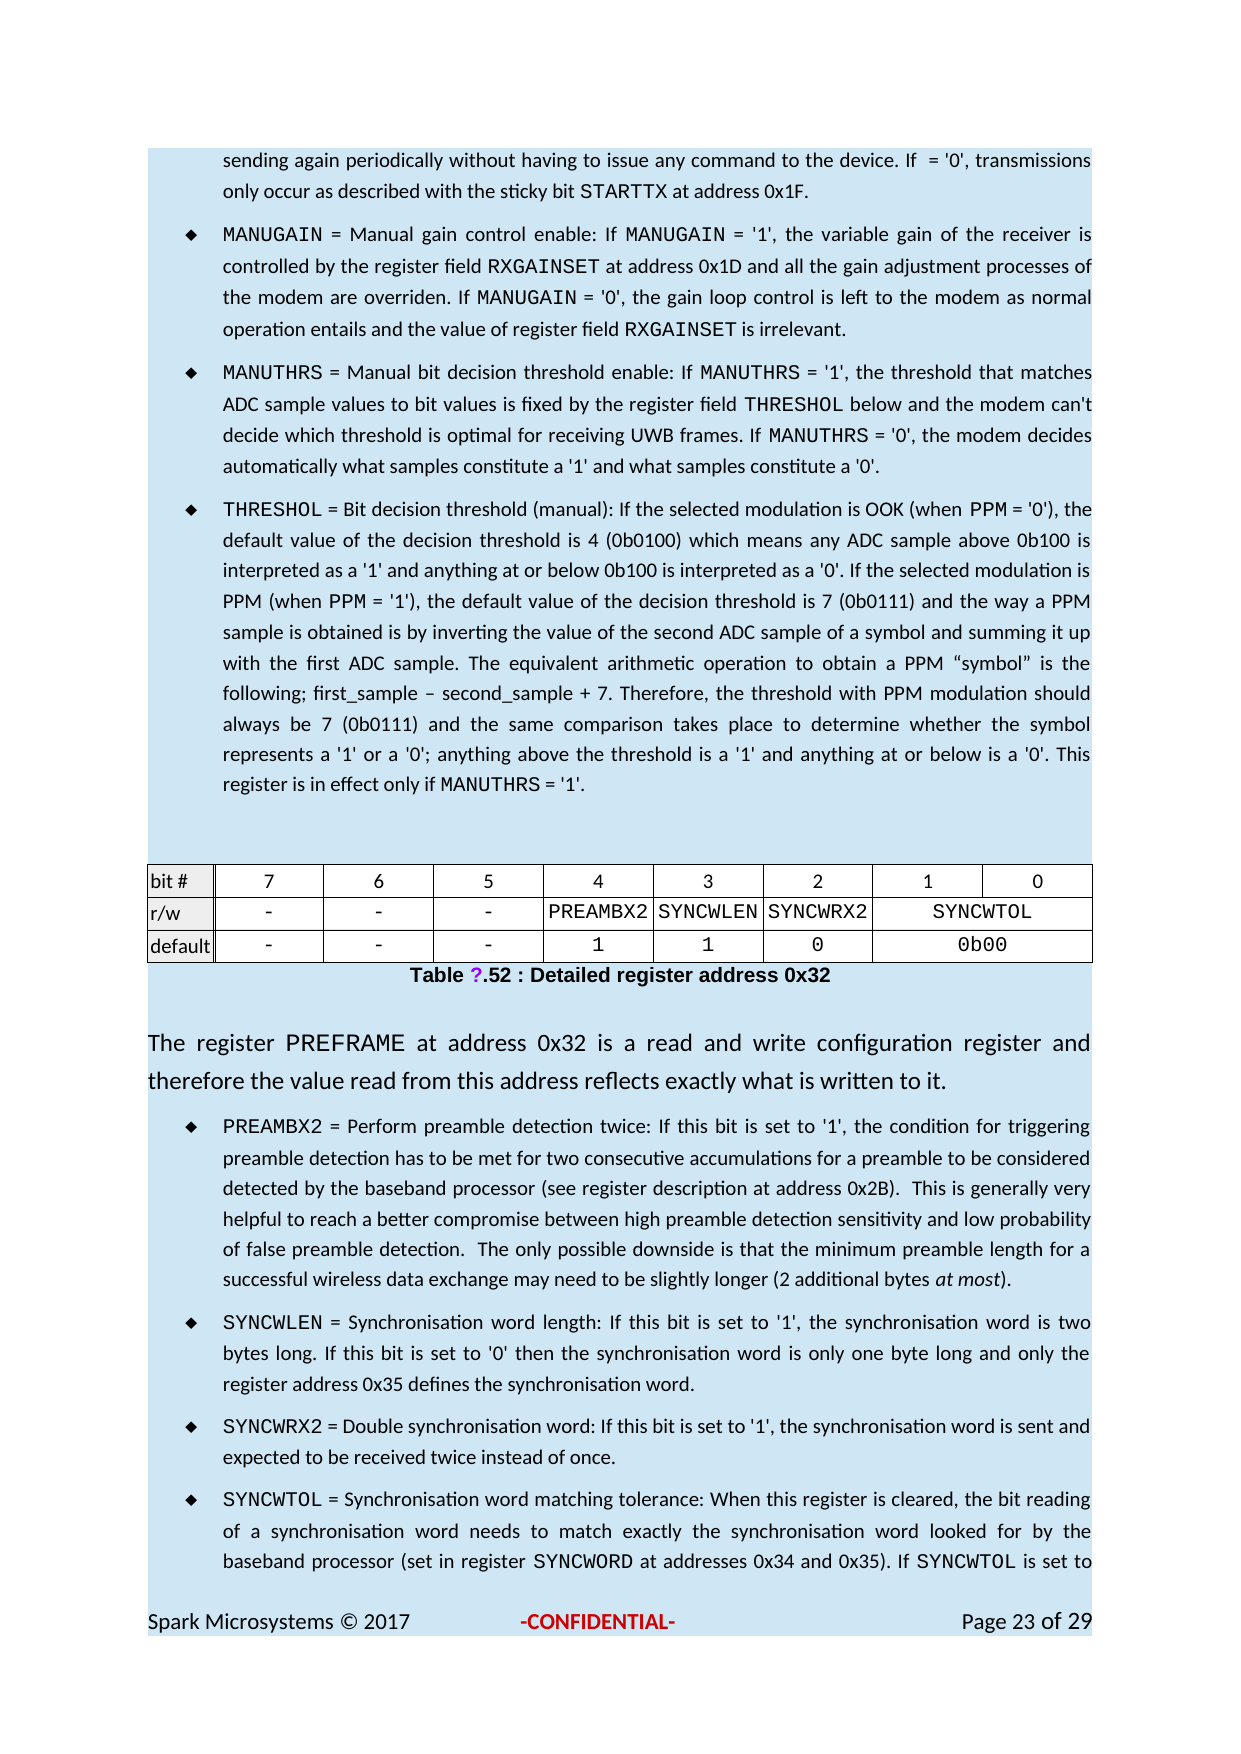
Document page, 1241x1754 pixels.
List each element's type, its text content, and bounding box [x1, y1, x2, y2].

list SYNCWRX2 = Double synchronisation word: If this bit is set to '1', the synchronisation word is sent and expected to be received twice instead of once. [185, 1413, 1092, 1470]
table_cell PREAMBX2 [544, 898, 653, 929]
table_cell - [324, 931, 433, 962]
table_cell SYNCWRX2 [764, 898, 872, 929]
table_cell r/w [148, 898, 213, 929]
table_cell default [148, 931, 213, 962]
table_header 3 [654, 865, 763, 897]
table_cell 0b00 [873, 931, 1092, 962]
table_cell 1 [544, 931, 653, 962]
list MANUTHRS = Manual bit decision threshold enable: If MANUTHRS = '1', the threshold that matches ADC sample values to bit values is fixed by the register field THRESHOL below and the modem can't decide which threshold is optimal for receiving UWB frames. If MANUTHRS = '0', the modem decides automatically what samples constitute a '1' and what samples constitute a '0'. [185, 359, 1092, 479]
table_header 4 [544, 865, 653, 897]
table_header 6 [324, 865, 433, 897]
table_cell - [434, 931, 543, 962]
table_cell - [216, 898, 323, 929]
table_cell 0 [764, 931, 872, 962]
table_header bit # [148, 865, 213, 897]
list PREAMBX2 = Perform preamble detection twice: If this bit is set to '1', the condition for triggering preamble detection has to be met for two consecutive accumulations for a preamble to be considered detected by the baseband processor (see register description at address 0x2B). This is generally very helpful to reach a better compromise between high preamble detection sensitivity and low probability of false preamble detection. The only possible downside is that the minimum preamble length for a successful wireless data exchange may need to be slightly longer (2 additional bytes at most). [185, 1113, 1092, 1292]
table_cell 1 [654, 931, 763, 962]
list SYNCWTOL = Synchronisation word matching tolerance: When this register is cleared, the bit reading of a synchronisation word needs to match exactly the synchronisation word looked for by the baseband processor (set in register SYNCWORD at addresses 0x34 and 0x35). If SYNCWTOL is set to [185, 1487, 1092, 1575]
text Table ?.52 : Detailed register address 0x32 [148, 963, 1092, 987]
table_cell SYNCWLEN [654, 898, 763, 929]
list SYNCWLEN = Synchronisation word length: If this bit is set to '1', the synchronisation word is two bytes long. If this bit is set to '0' then the synchronisation word is only one byte long and only the register address 0x35 defines the synchronisation word. [185, 1309, 1092, 1396]
table_header 7 [216, 865, 323, 897]
table_cell - [216, 931, 323, 962]
list sending again periodically without having to issue any command to the device. If = '0', transmissions only occur as described with the sticky bit STARTTX at address 0x1F. [185, 148, 1092, 204]
text The register PREFRAME at address 0x32 is a read and write configuration register and therefore the value read from this address reflects exactly what is written to it. [148, 1027, 1092, 1096]
table_cell - [434, 898, 543, 929]
table_header 1 [873, 865, 982, 897]
list MANUGAIN = Manual gain control enable: If MANUGAIN = '1', the variable gain of the receiver is controlled by the register field RXGAINSET at address 0x1D and all the gain adjustment processes of the modem are overriden. If MANUGAIN = '0', the gain loop control is left to the modem as normal operation entails and the value of register field RXGAINSET is irrelevant. [185, 221, 1092, 342]
list THRESHOL = Bit decision threshold (manual): If the selected modulation is OOK (when PPM = '0'), the default value of the decision threshold is 4 (0b0100) which means any ADC sample above 0b100 is interpreted as a '1' and anything at or below 0b100 is interpreted as a '0'. If the selected modulation is PPM (when PPM = '1'), the default value of the decision threshold is 7 (0b0111) and the way a PPM sample is obtained is by inverting the value of the second ADC sample of a symbol and summing it up with the first ADC sample. The equivalent arithmetic operation to obtain a PPM “symbol” is the following; first_sample – second_sample + 7. Therefore, the threshold with PPM modulation should always be 7 (0b0111) and the same comparison takes place to determine whether the symbol represents a '1' or a '0'; anything above the threshold is a '1' and anything at or below is a '0'. This register is in effect only if MANUTHRS = '1'. [185, 496, 1092, 798]
table_cell - [324, 898, 433, 929]
table_header 5 [434, 865, 543, 897]
table_header 0 [983, 865, 1092, 897]
table_cell SYNCWTOL [873, 898, 1092, 929]
table_header 2 [764, 865, 872, 897]
